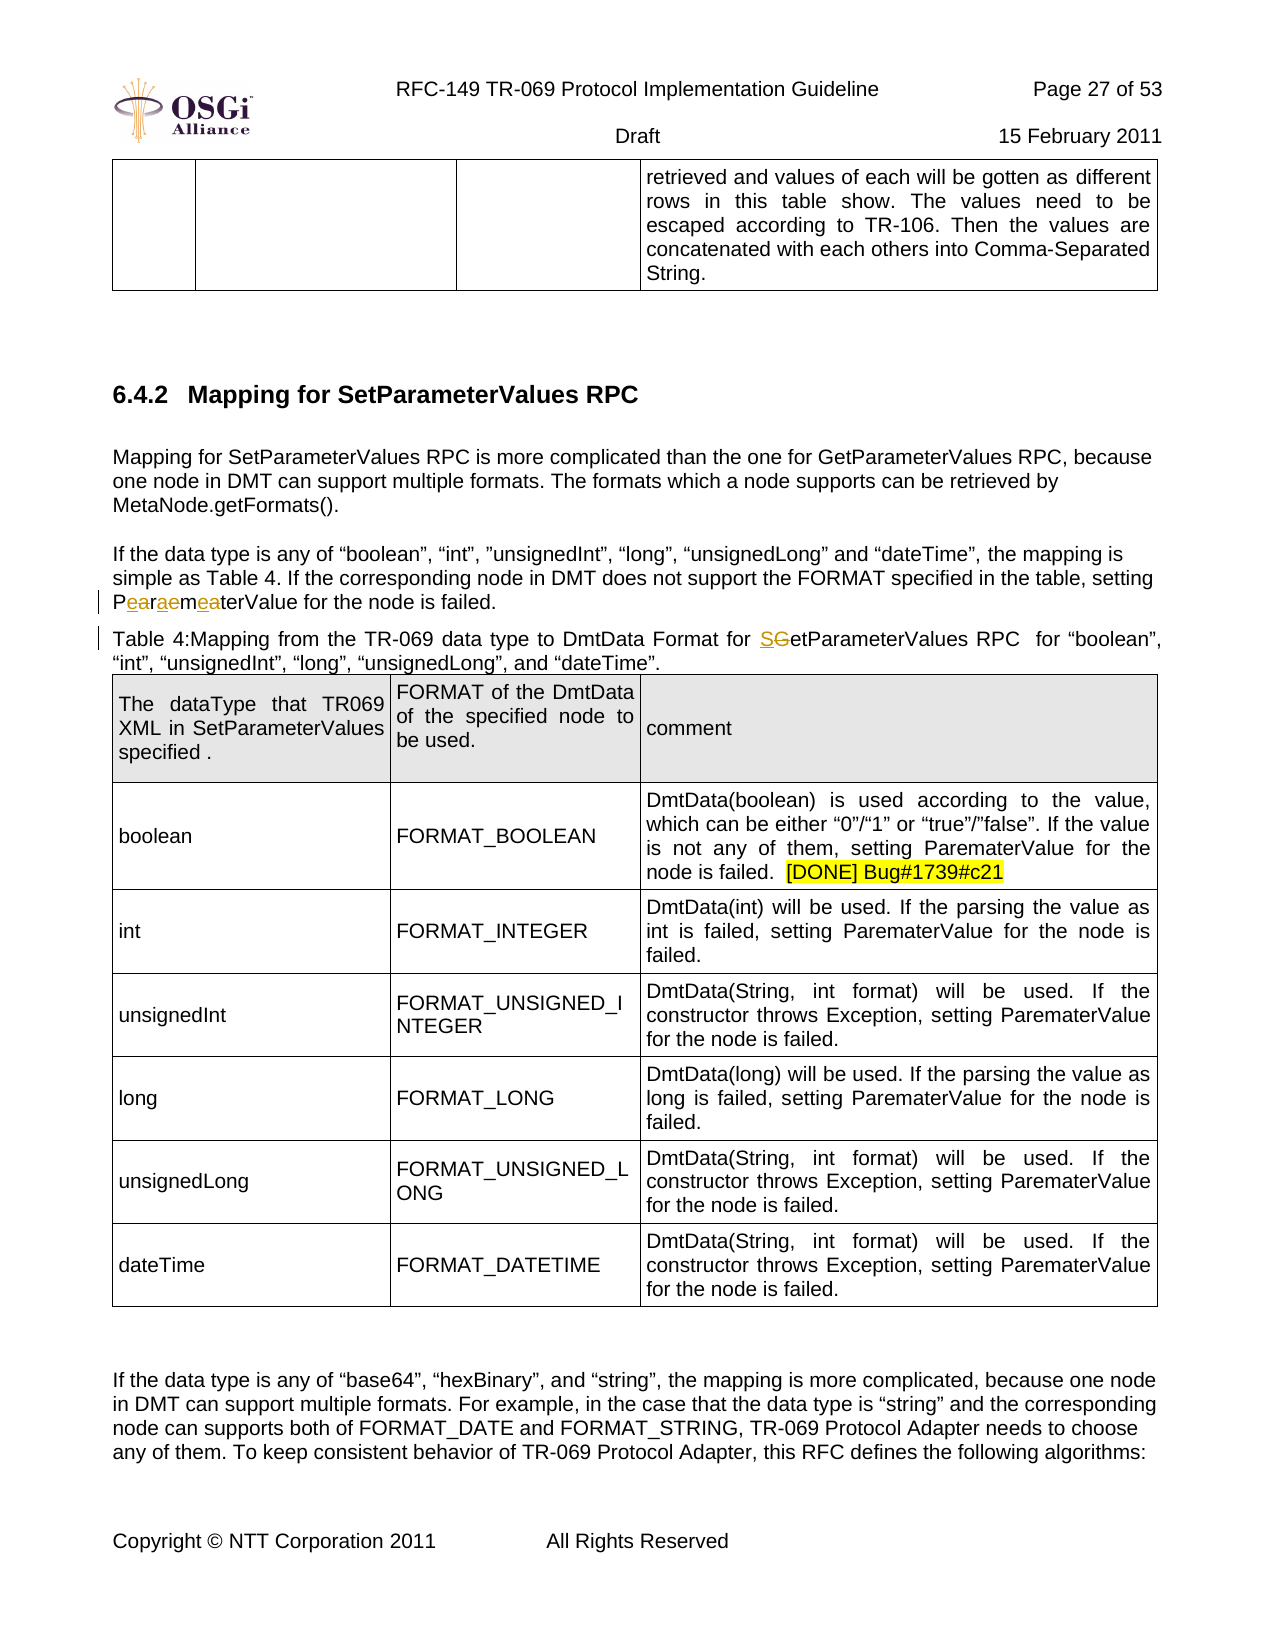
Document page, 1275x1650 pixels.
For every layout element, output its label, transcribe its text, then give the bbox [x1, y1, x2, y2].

table_cell FORMAT_BOOLEAN [391, 783, 640, 889]
table_cell FORMAT_UNSIGNED_LONG [391, 1141, 640, 1223]
table_cell FORMAT_DATETIME [391, 1224, 640, 1306]
table_cell [196, 160, 456, 290]
table_cell DmtData(boolean) is used according to the value, which can be either “0”/“1” or “true”/”false”. If the value is not any of them, setting ParematerValue for the node is failed. [DONE] Bug#1739#c21 [641, 783, 1157, 889]
text If the data type is any of “boolean”, “int”, ”unsignedInt”, “long”, “unsignedLong” and “dateTime”, the mapping is simple as Table 4. If the corresponding node in DMT does not support the FORMAT specified in the table, setting PerameterValue for the node is failed. [112, 542, 1162, 614]
table_cell dateTime [113, 1224, 390, 1306]
table_header FORMAT of the DmtData of the specified node to be used. [391, 675, 640, 782]
table_cell [113, 160, 195, 290]
table_cell boolean [113, 783, 390, 889]
table_cell DmtData(long) will be used. If the parsing the value as long is failed, setting ParematerValue for the node is failed. [641, 1057, 1157, 1139]
table_cell DmtData(String, int format) will be used. If the constructor throws Exception, setting ParematerValue for the node is failed. [641, 1141, 1157, 1223]
text Mapping for SetParameterValues RPC is more complicated than the one for GetParameterValues RPC, because one node in DMT can support multiple formats. The formats which a node supports can be retrieved by MetaNode.getFormats(). [112, 445, 1162, 517]
table_cell unsignedLong [113, 1141, 390, 1223]
subtitle Mapping for SetParameterValues RPC [112, 380, 1162, 409]
table_cell FORMAT_UNSIGNED_INTEGER [391, 974, 640, 1056]
table_cell [457, 160, 640, 290]
table_cell FORMAT_INTEGER [391, 890, 640, 973]
table_header The dataType that TR069 XML in SetParameterValues specified . [113, 675, 390, 782]
table_cell FORMAT_LONG [391, 1057, 640, 1139]
table_cell unsignedInt [113, 974, 390, 1056]
table_cell DmtData(String, int format) will be used. If the constructor throws Exception, setting ParematerValue for the node is failed. [641, 1224, 1157, 1306]
table_cell retrieved and values of each will be gotten as different rows in this table show. The values need to be escaped according to TR-106. Then the values are concatenated with each others into Comma-Separated String. [641, 160, 1157, 290]
table_cell int [113, 890, 390, 973]
table_cell DmtData(int) will be used. If the parsing the value as int is failed, setting ParematerValue for the node is failed. [641, 890, 1157, 973]
text If the data type is any of “base64”, “hexBinary”, and “string”, the mapping is more complicated, because one node in DMT can support multiple formats. For example, in the case that the data type is “string” and the corresponding node can supports both of FORMAT_DATE and FORMAT_STRING, TR-069 Protocol Adapter needs to choose any of them. To keep consistent behavior of TR-069 Protocol Adapter, this RFC defines the following algorithms: [112, 1368, 1162, 1464]
table_cell DmtData(String, int format) will be used. If the constructor throws Exception, setting ParematerValue for the node is failed. [641, 974, 1157, 1056]
picture [114, 78, 254, 143]
table_header comment [641, 675, 1157, 782]
table_cell long [113, 1057, 390, 1139]
text Table 4:Mapping from the TR-069 data type to DmtData Format for SetParameterValues RPC for “boolean”, “int”, “unsignedInt”, “long”, “unsignedLong”, and “dateTime”. [112, 626, 1162, 674]
